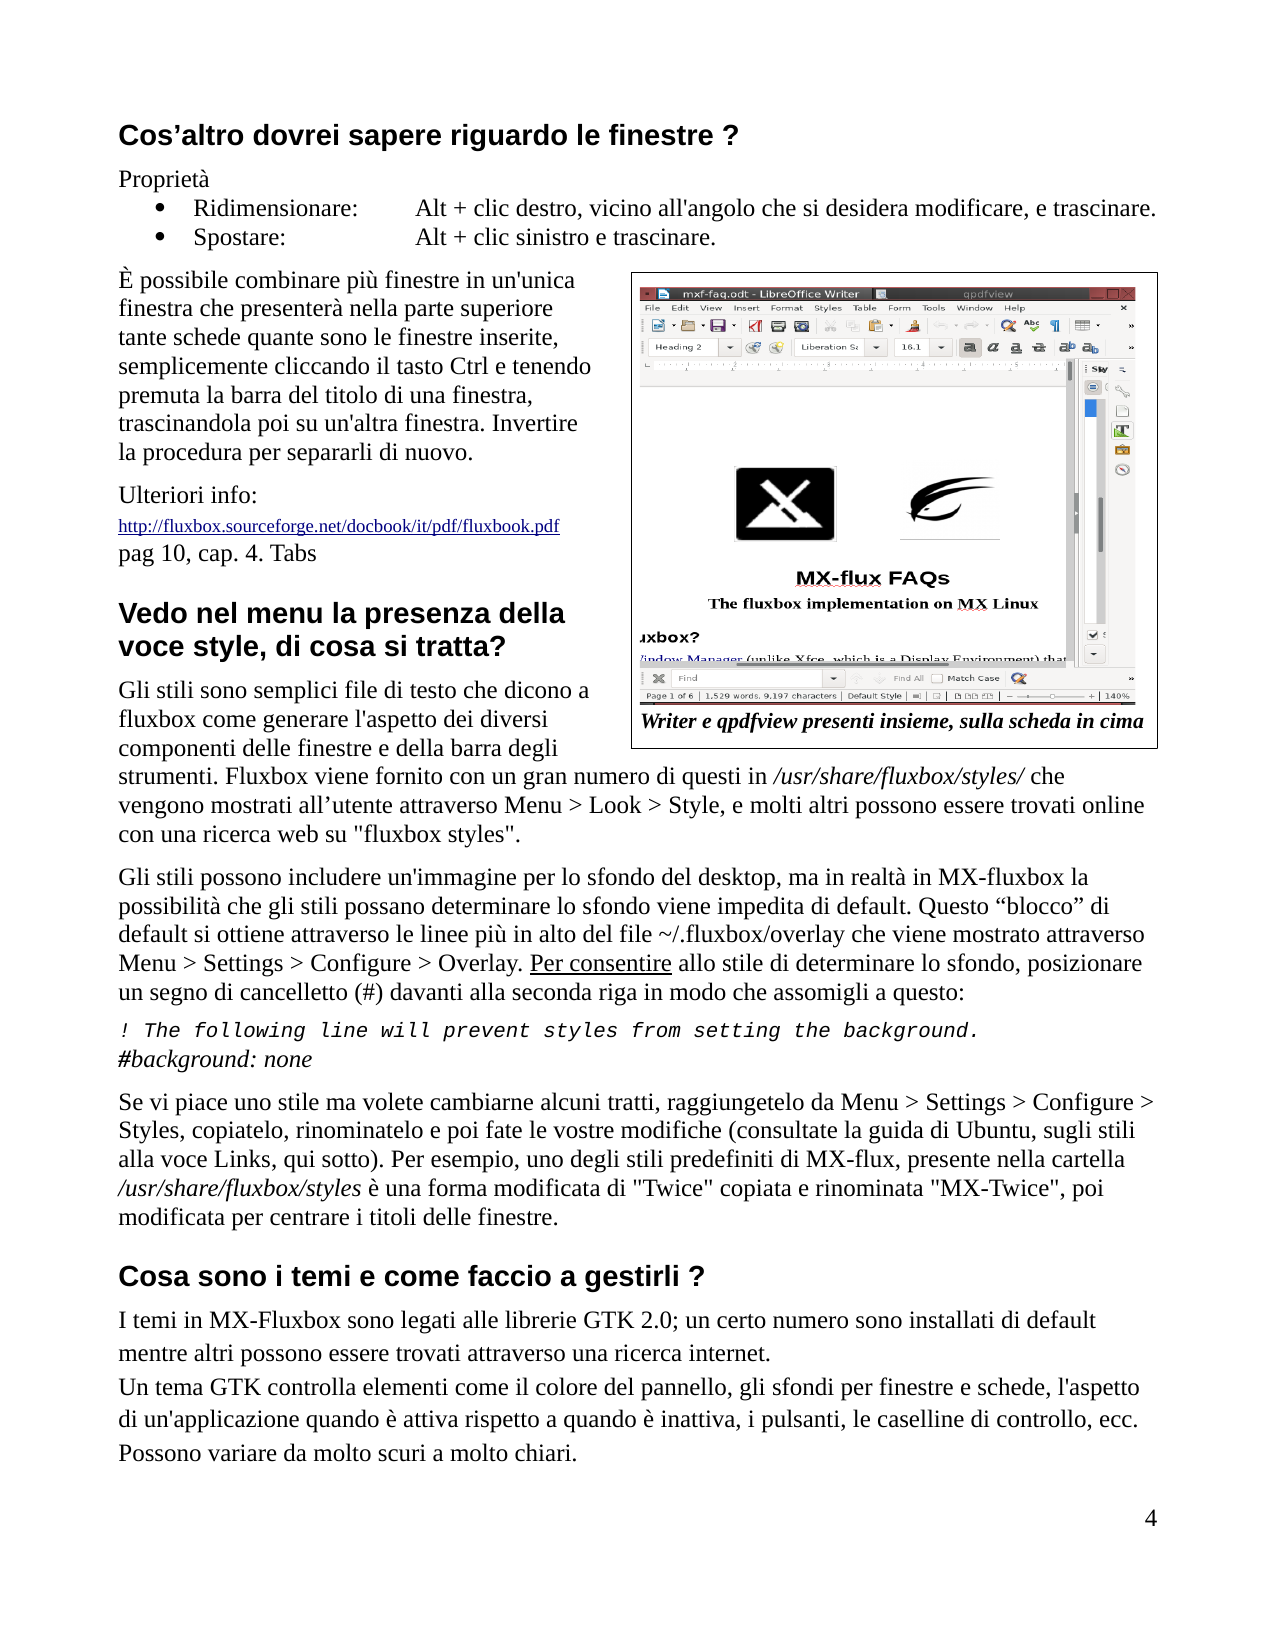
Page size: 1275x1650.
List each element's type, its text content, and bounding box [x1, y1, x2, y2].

list Spostare: Alt + clic sinistro e trascinare. [156, 222, 1157, 250]
list ! The following line will prevent styles from setting the background. [118, 1020, 1157, 1044]
text LOLOLOWriter e qpdfview presenti insieme, sulla scheda in cima [640, 287, 1148, 734]
list Gli stili sono semplici file di testo che dicono a fluxbox come generare l'aspetto dei diversi componenti delle finestre e della barra degli strumenti. Fluxbox viene fornito con un gran numero di questi in /usr/share/fluxbox/styles/ che vengono mostrati all’utente attraverso Menu > Look > Style, e molti altri possono essere trovati online con una ricerca web su "fluxbox styles". [118, 675, 1157, 848]
picture [639, 287, 1136, 705]
list Un tema GTK controlla elementi come il colore del pannello, gli sfondi per finestre e schede, l'aspetto di un'applicazione quando è attiva rispetto a quando è inattiva, i pulsanti, le caselline di controllo, ecc. Possono variare da molto scuri a molto chiari. [118, 1372, 1157, 1466]
list I temi in MX-Fluxbox sono legati alle librerie GTK 2.0; un certo numero sono installati di default mentre altri possono essere trovati attraverso una ricerca internet. [118, 1306, 1157, 1367]
subtitle Cos’altro dovrei sapere riguardo le finestre ? [118, 118, 1157, 152]
list #background: none [118, 1044, 1157, 1073]
list Gli stili possono includere un'immagine per lo sfondo del desktop, ma in realtà in MX-fluxbox la possibilità che gli stili possano determinare lo sfondo viene impedita di default. Questo “blocco” di default si ottiene attraverso le linee più in alto del file ~/.fluxbox/overlay che viene mostrato attraverso Menu > Settings > Configure > Overlay. Per consentire allo stile di determinare lo sfondo, posizionare un segno di cancelletto (#) davanti alla seconda riga in modo che assomigli a questo: [118, 862, 1157, 1006]
list Se vi piace uno stile ma volete cambiarne alcuni tratti, raggiungetelo da Menu > Settings > Configure > Styles, copiatelo, rinominatelo e poi fate le vostre modifiche (consultate la guida di Ubuntu, sugli stili alla voce Links, qui sotto). Per esempio, uno degli stili predefiniti di MX-flux, presente nella cartella /usr/share/fluxbox/styles è una forma modificata di "Twice" copiata e rinominata "MX-Twice", poi modificata per centrare i titoli delle finestre. [118, 1087, 1157, 1231]
subtitle Vedo nel menu la presenza della voce style, di cosa si tratta? [118, 596, 631, 663]
text È possibile combinare più finestre in un'unica finestra che presenterà nella parte superiore tante schede quante sono le finestre inserite, semplicemente cliccando il tasto Ctrl e tenendo premuta la barra del titolo di una finestra, trascinandola poi su un'altra finestra. Invertire la procedura per separarli di nuovo. [118, 265, 1157, 466]
subtitle Cosa sono i temi e come faccio a gestirli ? [118, 1259, 1157, 1293]
list Ridimensionare: Alt + clic destro, vicino all'angolo che si desidera modificare, e trascinare. [156, 193, 1157, 222]
text Ulteriori info: http://fluxbox.sourceforge.net/docbook/it/pdf/fluxbook.pdf pag 10, cap. 4. Tabs [118, 480, 631, 567]
text Proprietà [118, 164, 1157, 193]
